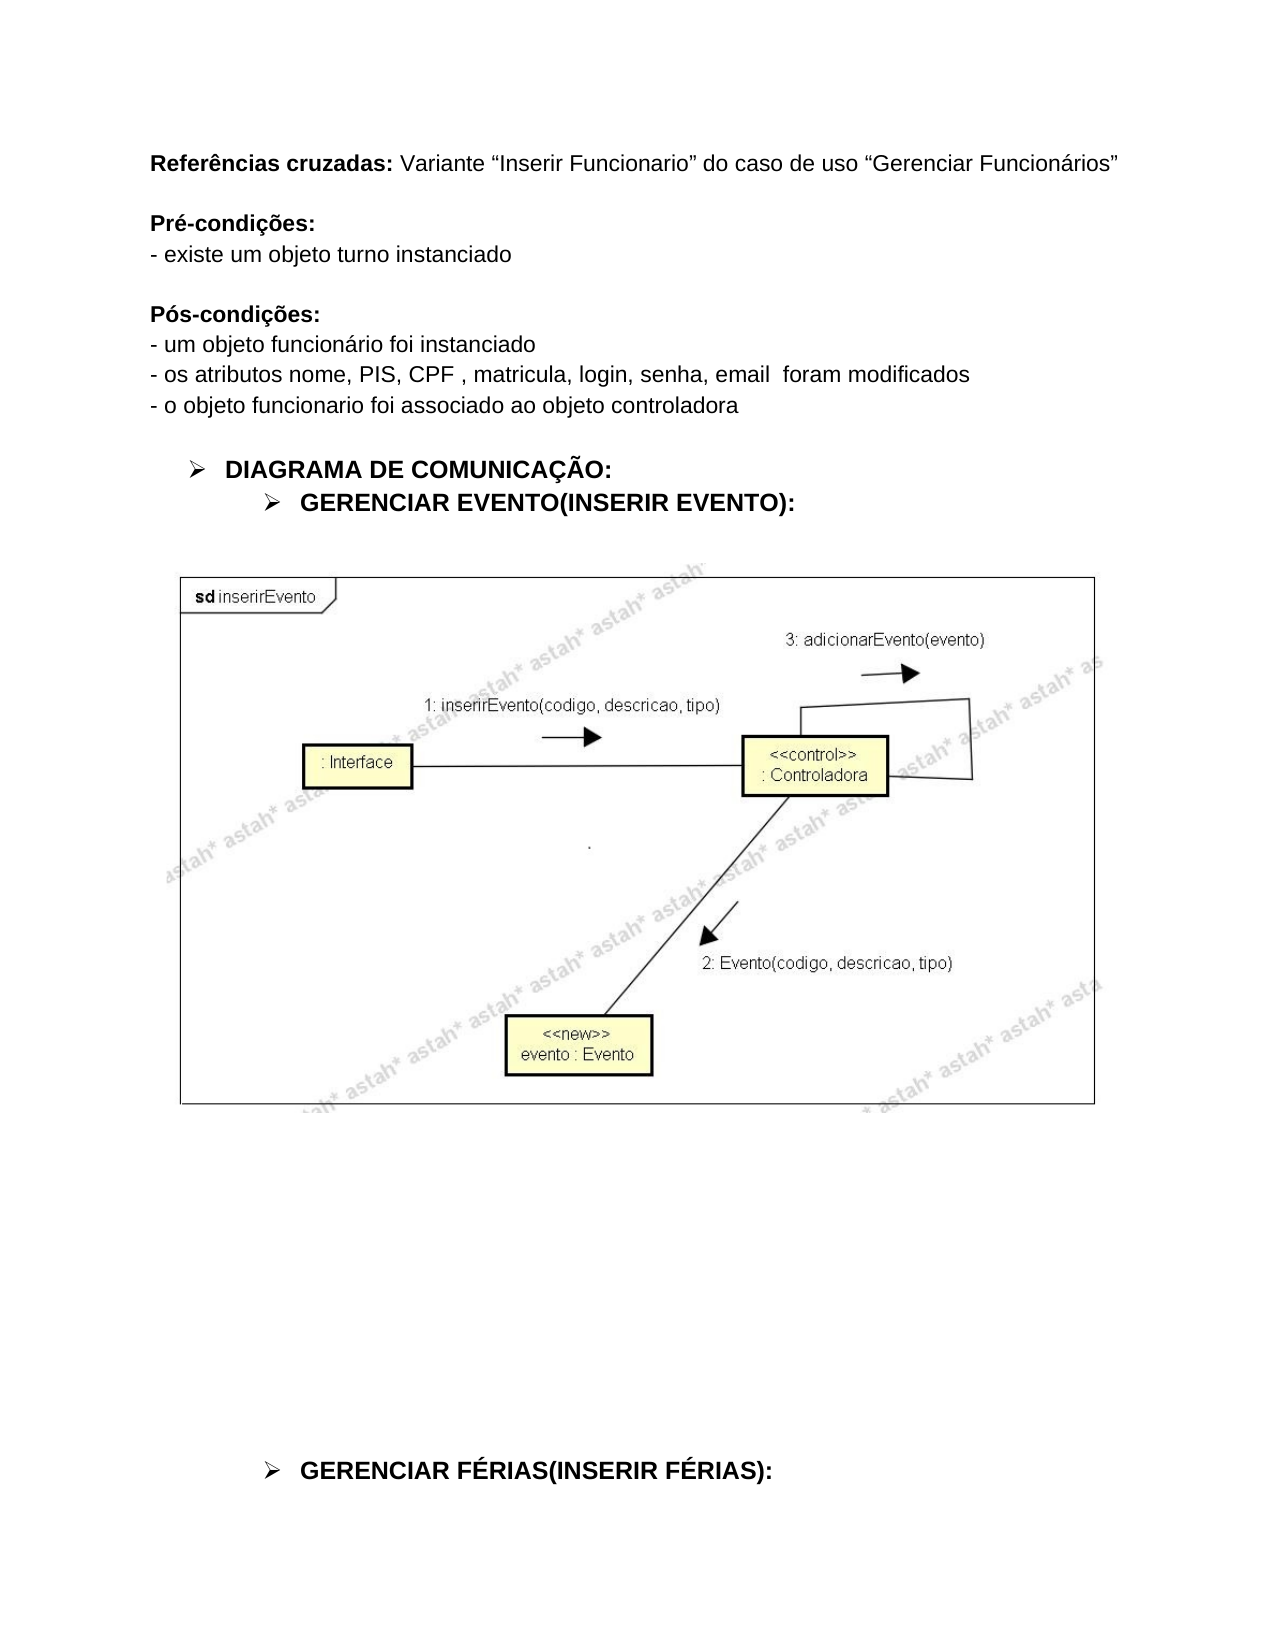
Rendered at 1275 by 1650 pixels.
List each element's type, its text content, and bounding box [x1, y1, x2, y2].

text - o objeto funcionario foi associado ao objeto controladora [150, 392, 1125, 418]
text Pré-condições: [150, 210, 1125, 237]
list GERENCIAR FÉRIAS(INSERIR FÉRIAS): [262, 1456, 1125, 1485]
text - os atributos nome, PIS, CPF , matricula, login, senha, email foram modificados [150, 361, 1125, 388]
picture [166, 563, 1109, 1113]
text - um objeto funcionário foi instanciado [150, 331, 1125, 358]
text - existe um objeto turno instanciado [150, 241, 1125, 267]
list DIAGRAMA DE COMUNICAÇÃO: [187, 455, 1125, 484]
list GERENCIAR EVENTO(INSERIR EVENTO): [262, 488, 1125, 517]
text Pós-condições: [150, 301, 1125, 327]
text Referências cruzadas: Variante “Inserir Funcionario” do caso de uso “Gerenciar Funcionários” [150, 150, 1125, 176]
